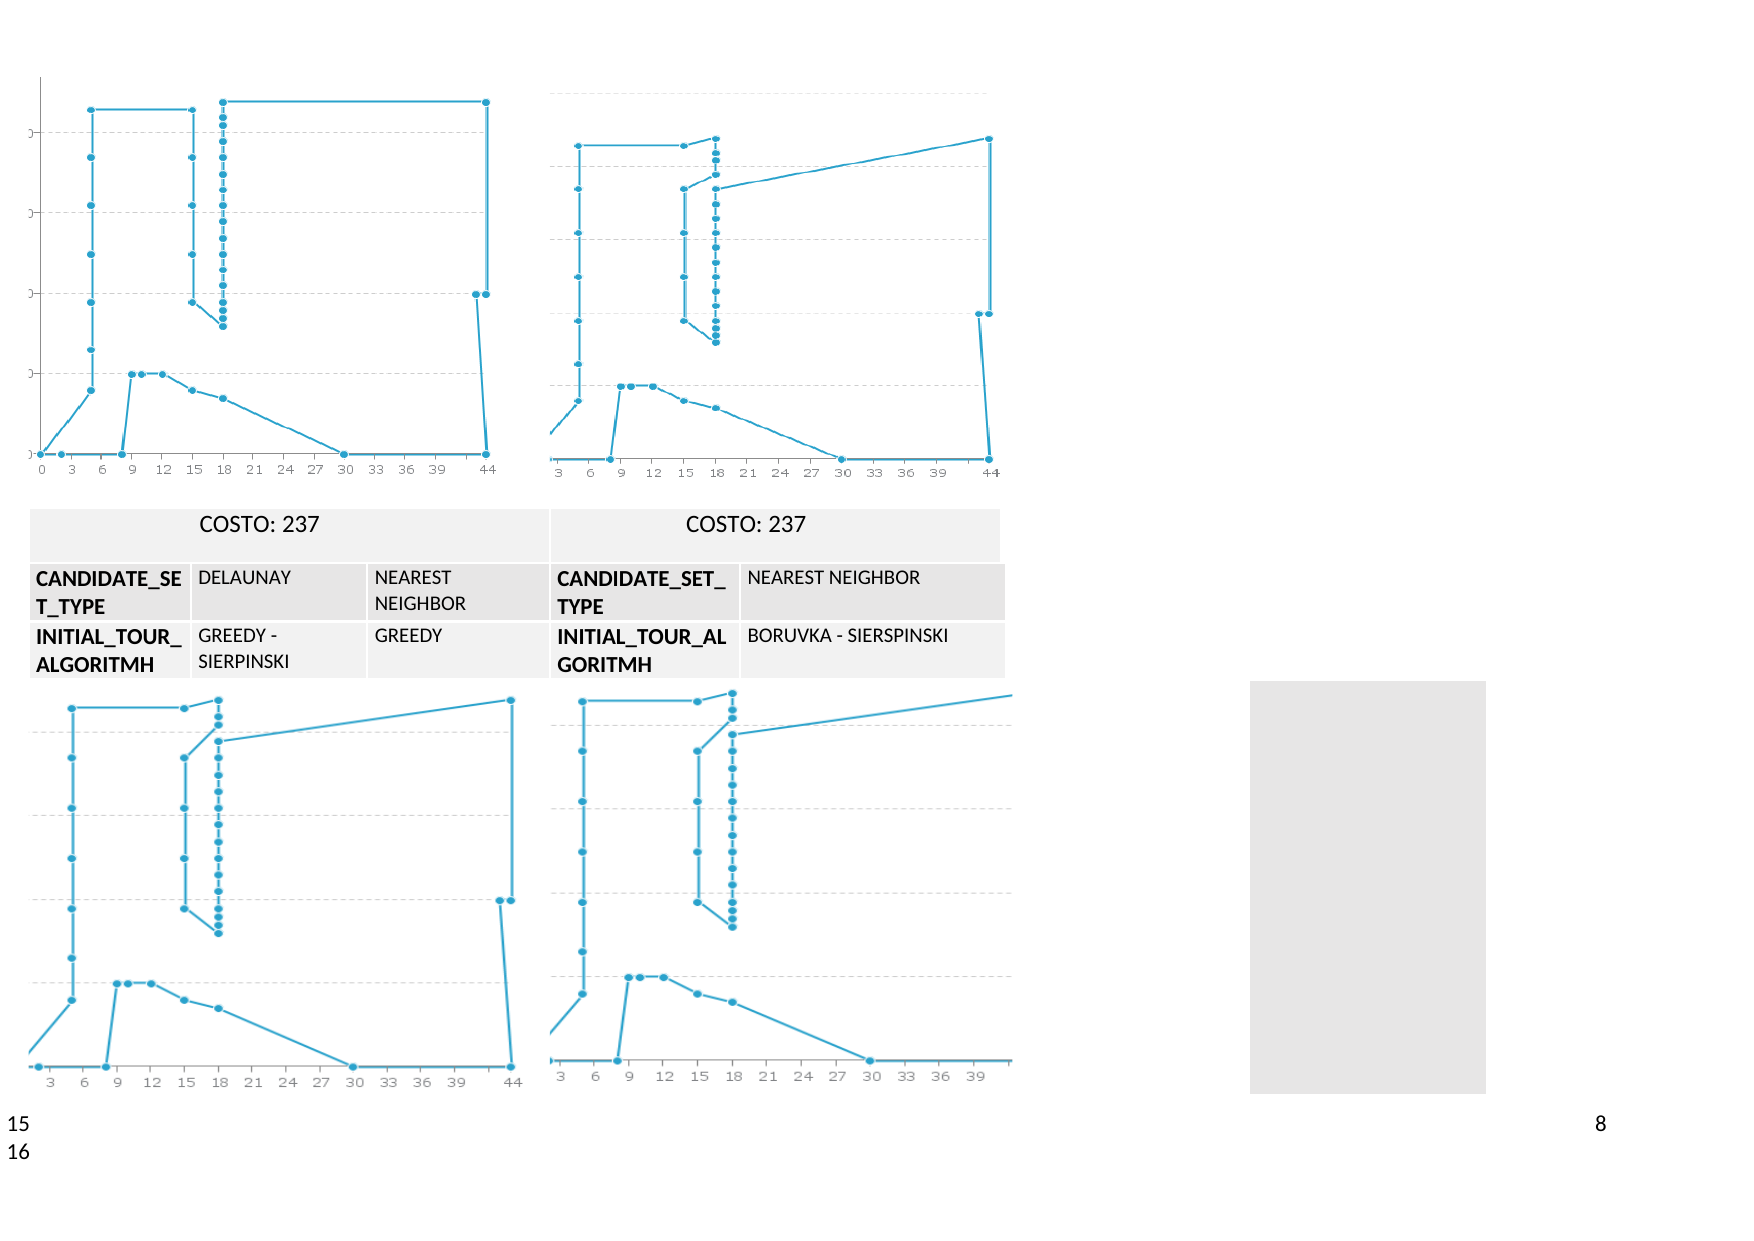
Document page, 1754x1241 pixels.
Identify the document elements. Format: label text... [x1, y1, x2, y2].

table_cell BORUVKA - SIERSPINSKI [741, 623, 1005, 678]
table_cell [1250, 681, 1486, 1094]
table_cell [1007, 562, 1013, 620]
table_cell [551, 484, 1000, 506]
table_cell [1013, 620, 1249, 678]
table_cell [1004, 506, 1011, 562]
table_cell [1011, 75, 1248, 506]
table_cell GREEDY [368, 623, 549, 678]
table_cell [1014, 681, 1248, 1094]
table_cell [1011, 506, 1248, 562]
table_cell COSTO: 237 [551, 509, 1000, 562]
table_cell [1249, 562, 1487, 620]
table_cell [1004, 75, 1011, 506]
table_cell COSTO: 237 [30, 509, 549, 562]
table_cell [1249, 620, 1487, 678]
table_cell NEAREST NEIGHBOR [368, 564, 549, 620]
table_cell [1248, 506, 1484, 562]
table_cell INITIAL_TOUR_ALGORITMH [30, 623, 190, 678]
table_cell CANDIDATE_SET_TYPE [30, 564, 190, 620]
table_cell DELAUNAY [192, 564, 366, 620]
table_cell [1007, 620, 1013, 678]
table_cell [1013, 562, 1249, 620]
table_cell [1248, 75, 1484, 506]
table_cell [535, 681, 549, 1094]
table_cell NEAREST NEIGHBOR [741, 564, 1005, 620]
table_cell GREEDY - SIERPINSKI [192, 623, 366, 678]
table_cell INITIAL_TOUR_ALGORITMH [551, 623, 739, 678]
table_cell [30, 77, 549, 506]
table_cell CANDIDATE_SET_TYPE [551, 564, 739, 620]
